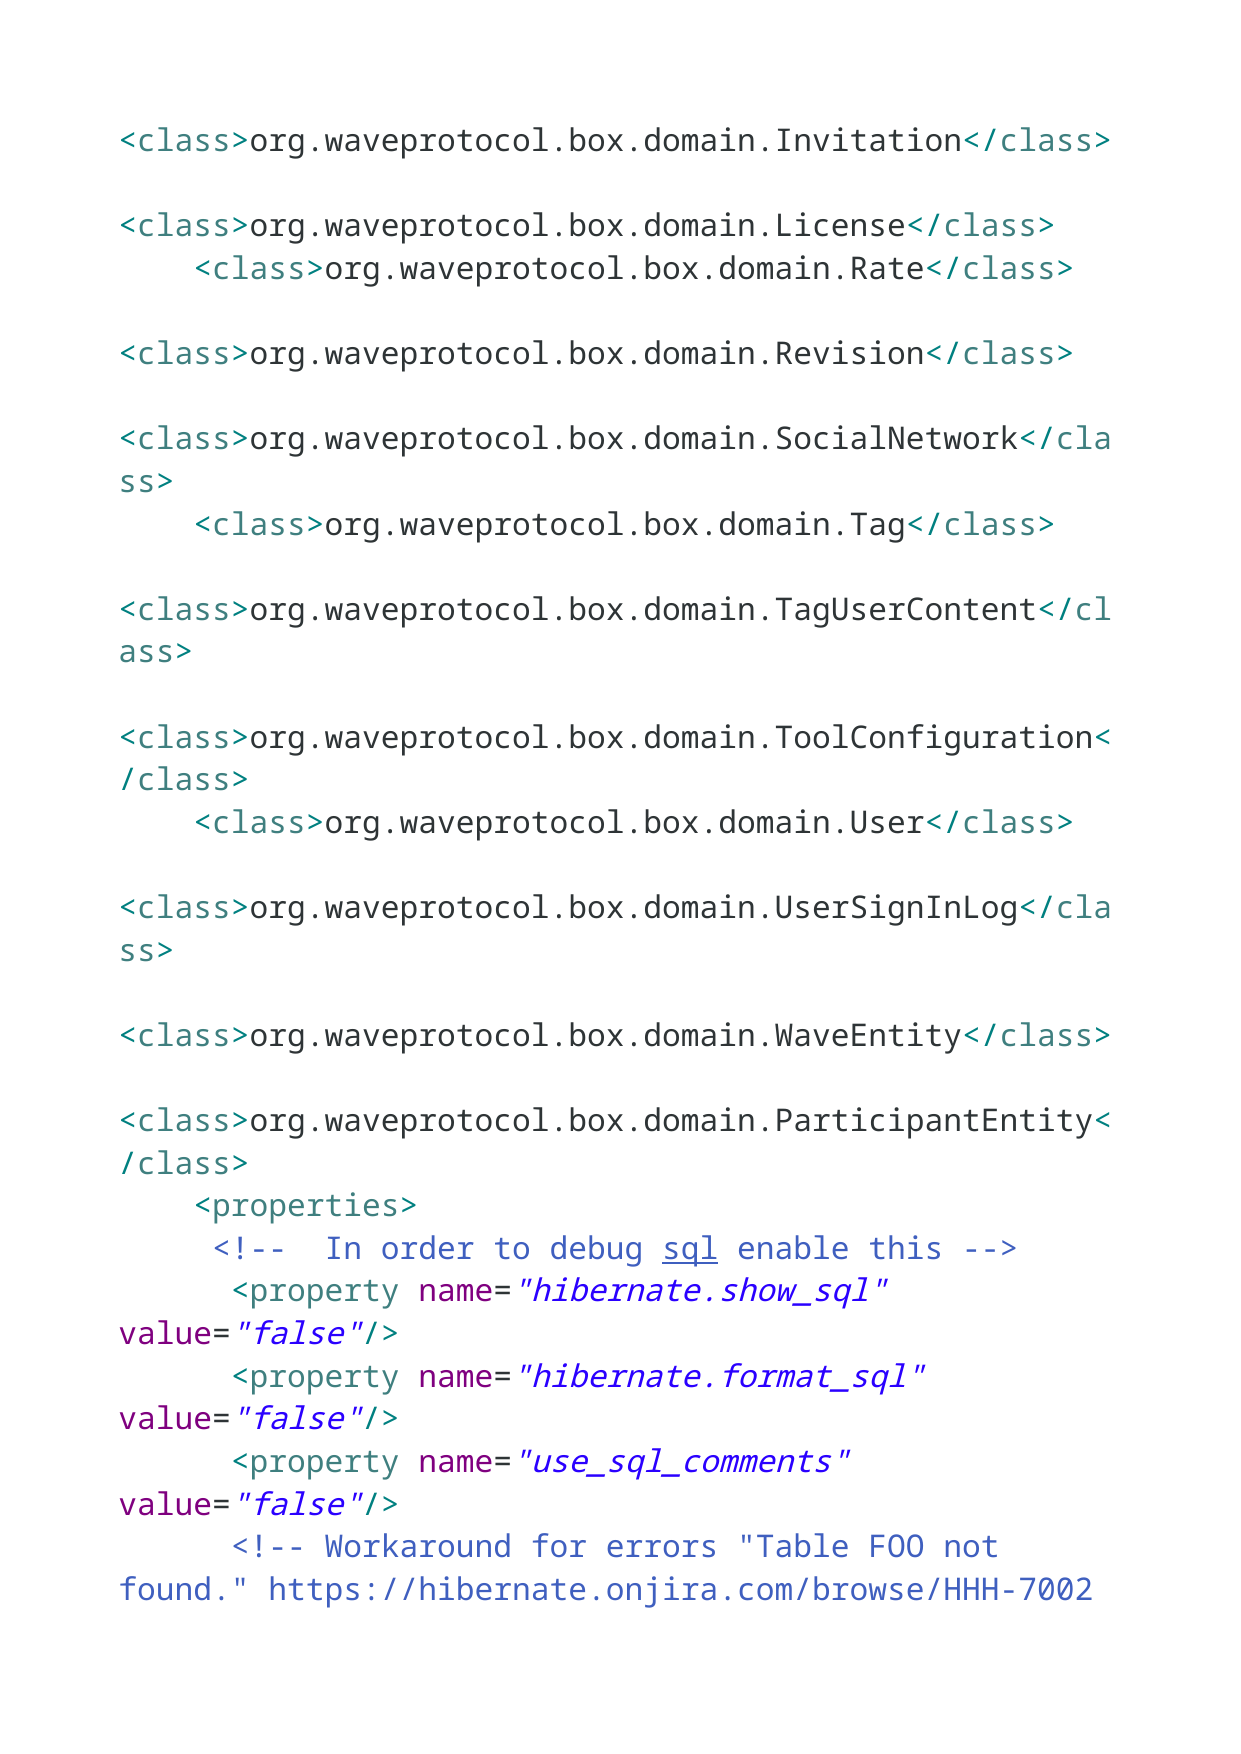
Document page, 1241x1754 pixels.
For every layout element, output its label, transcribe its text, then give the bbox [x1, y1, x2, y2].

text <class>org.waveprotocol.box.domain.Invitation</class> [118, 118, 1122, 161]
text <class>org.waveprotocol.box.domain.Tag</class> [118, 502, 1122, 544]
text <!-- Workaround for errors "Table FOO not found." https://hibernate.onjira.com/browse/HHH-7002 [118, 1524, 1122, 1609]
text <class>org.waveprotocol.box.domain.SocialNetwork</class> [118, 374, 1122, 502]
text <property name="hibernate.format_sql" value="false"/> [118, 1354, 1122, 1439]
text <class>org.waveprotocol.box.domain.User</class> [118, 800, 1122, 842]
text <property name="use_sql_comments" value="false"/> [118, 1439, 1122, 1524]
text <class>org.waveprotocol.box.domain.ToolConfiguration</class> [118, 672, 1122, 800]
text <class>org.waveprotocol.box.domain.UserSignInLog</class> [118, 842, 1122, 970]
text <class>org.waveprotocol.box.domain.License</class> [118, 161, 1122, 246]
text <class>org.waveprotocol.box.domain.WaveEntity</class> [118, 970, 1122, 1055]
text <class>org.waveprotocol.box.domain.Rate</class> [118, 246, 1122, 288]
text <class>org.waveprotocol.box.domain.TagUserContent</class> [118, 544, 1122, 672]
text <class>org.waveprotocol.box.domain.ParticipantEntity</class> [118, 1055, 1122, 1183]
text <class>org.waveprotocol.box.domain.Revision</class> [118, 288, 1122, 374]
text <!-- In order to debug sql enable this --> [118, 1226, 1122, 1268]
text <properties> [118, 1183, 1122, 1226]
text <property name="hibernate.show_sql" value="false"/> [118, 1268, 1122, 1354]
